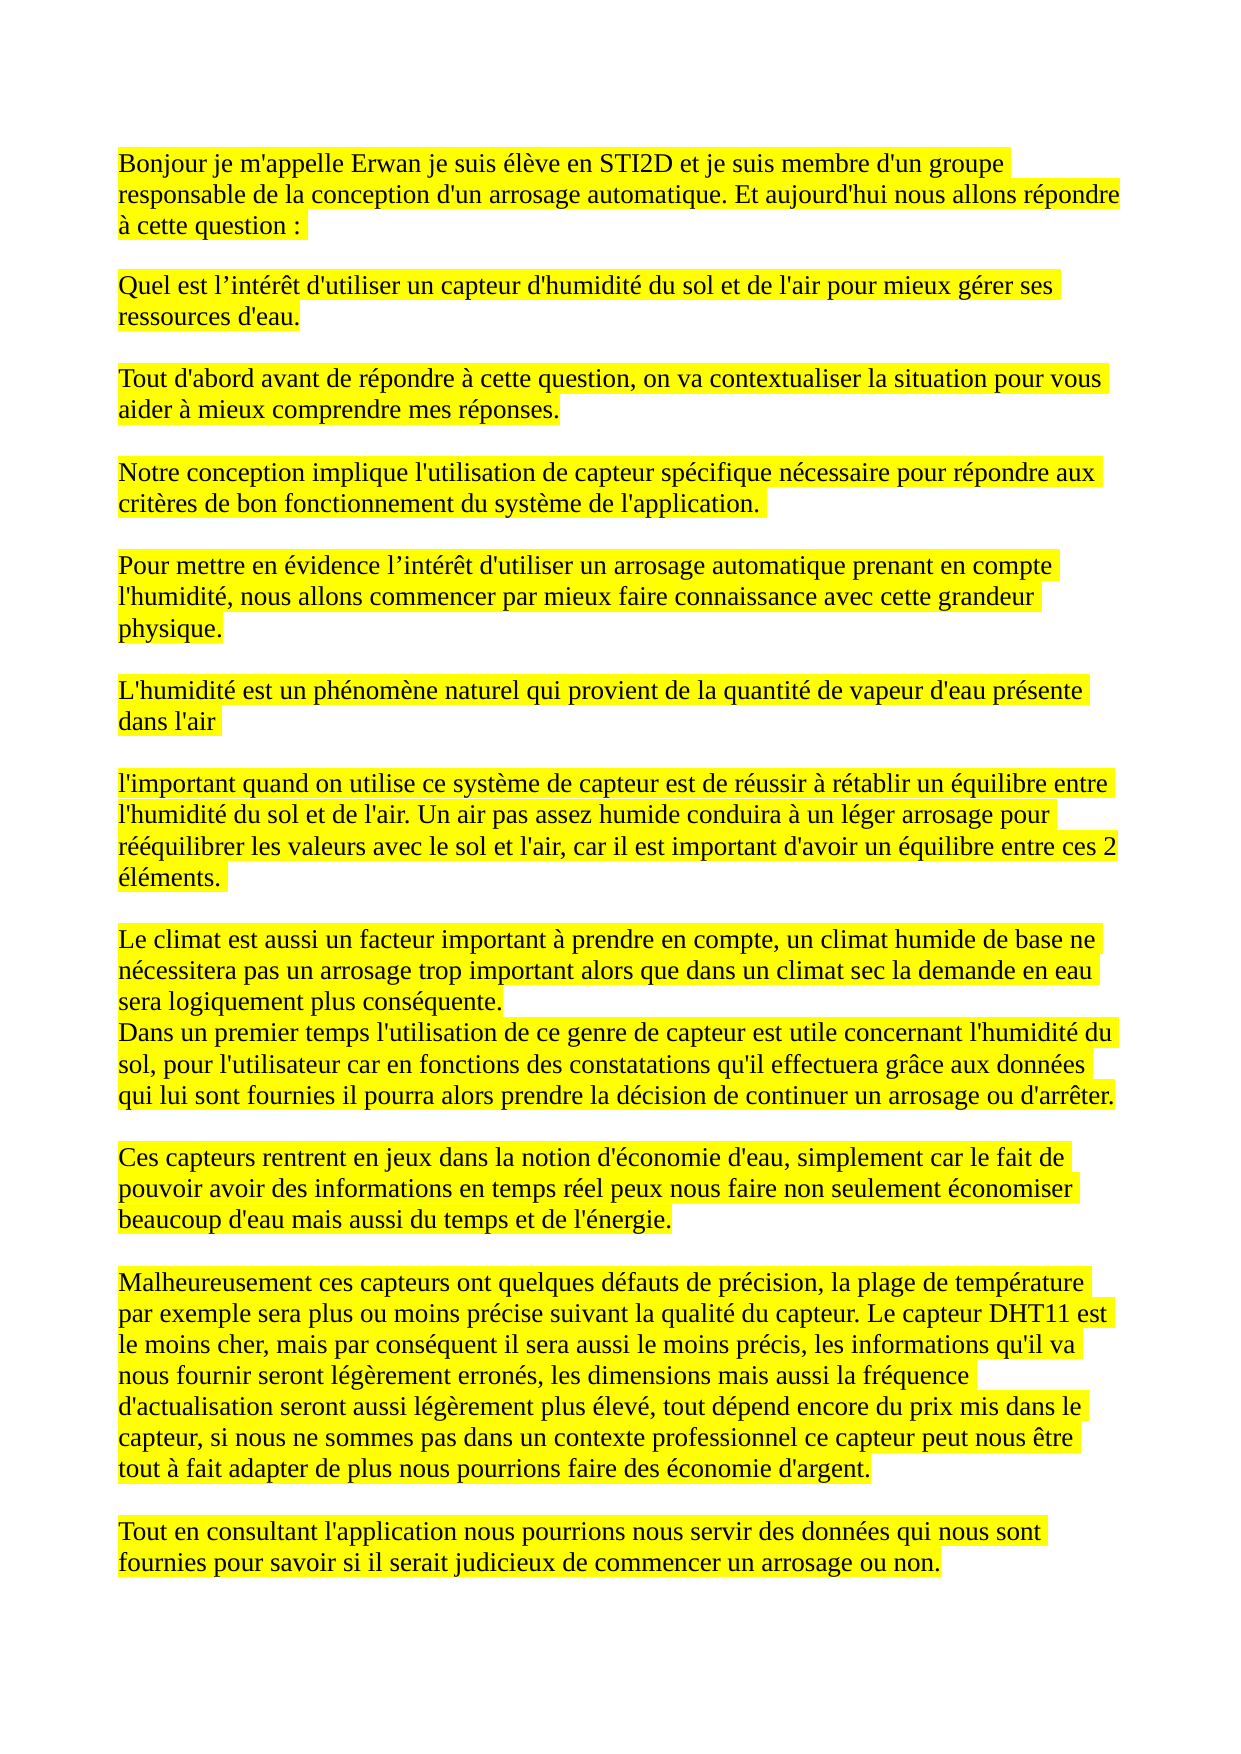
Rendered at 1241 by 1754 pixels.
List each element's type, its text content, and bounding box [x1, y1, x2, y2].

text Notre conception implique l'utilisation de capteur spécifique nécessaire pour répondre aux critères de bon fonctionnement du système de l'application. [118, 456, 1122, 518]
text Malheureusement ces capteurs ont quelques défauts de précision, la plage de température par exemple sera plus ou moins précise suivant la qualité du capteur. Le capteur DHT11 est le moins cher, mais par conséquent il sera aussi le moins précis, les informations qu'il va nous fournir seront légèrement erronés, les dimensions mais aussi la fréquence d'actualisation seront aussi légèrement plus élevé, tout dépend encore du prix mis dans le capteur, si nous ne sommes pas dans un contexte professionnel ce capteur peut nous être tout à fait adapter de plus nous pourrions faire des économie d'argent. [118, 1266, 1122, 1484]
text l'important quand on utilise ce système de capteur est de réussir à rétablir un équilibre entre l'humidité du sol et de l'air. Un air pas assez humide conduira à un léger arrosage pour rééquilibrer les valeurs avec le sol et l'air, car il est important d'avoir un équilibre entre ces 2 éléments. [118, 767, 1122, 892]
text Pour mettre en évidence l’intérêt d'utiliser un arrosage automatique prenant en compte l'humidité, nous allons commencer par mieux faire connaissance avec cette grandeur physique. [118, 549, 1122, 643]
text Bonjour je m'appelle Erwan je suis élève en STI2D et je suis membre d'un groupe responsable de la conception d'un arrosage automatique. Et aujourd'hui nous allons répondre à cette question : [118, 147, 1122, 240]
text Le climat est aussi un facteur important à prendre en compte, un climat humide de base ne nécessitera pas un arrosage trop important alors que dans un climat sec la demande en eau sera logiquement plus conséquente. [118, 923, 1122, 1017]
text Ces capteurs rentrent en jeux dans la notion d'économie d'eau, simplement car le fait de pouvoir avoir des informations en temps réel peux nous faire non seulement économiser beaucoup d'eau mais aussi du temps et de l'énergie. [118, 1141, 1122, 1234]
text Tout en consultant l'application nous pourrions nous servir des données qui nous sont fournies pour savoir si il serait judicieux de commencer un arrosage ou non. [118, 1515, 1122, 1577]
text Tout d'abord avant de répondre à cette question, on va contextualiser la situation pour vous aider à mieux comprendre mes réponses. [118, 362, 1122, 425]
text L'humidité est un phénomène naturel qui provient de la quantité de vapeur d'eau présente dans l'air [118, 674, 1122, 736]
text Dans un premier temps l'utilisation de ce genre de capteur est utile concernant l'humidité du sol, pour l'utilisateur car en fonctions des constatations qu'il effectuera grâce aux données qui lui sont fournies il pourra alors prendre la décision de continuer un arrosage ou d'arrêter. [118, 1017, 1122, 1110]
text Quel est l’intérêt d'utiliser un capteur d'humidité du sol et de l'air pour mieux gérer ses ressources d'eau. [118, 269, 1122, 331]
